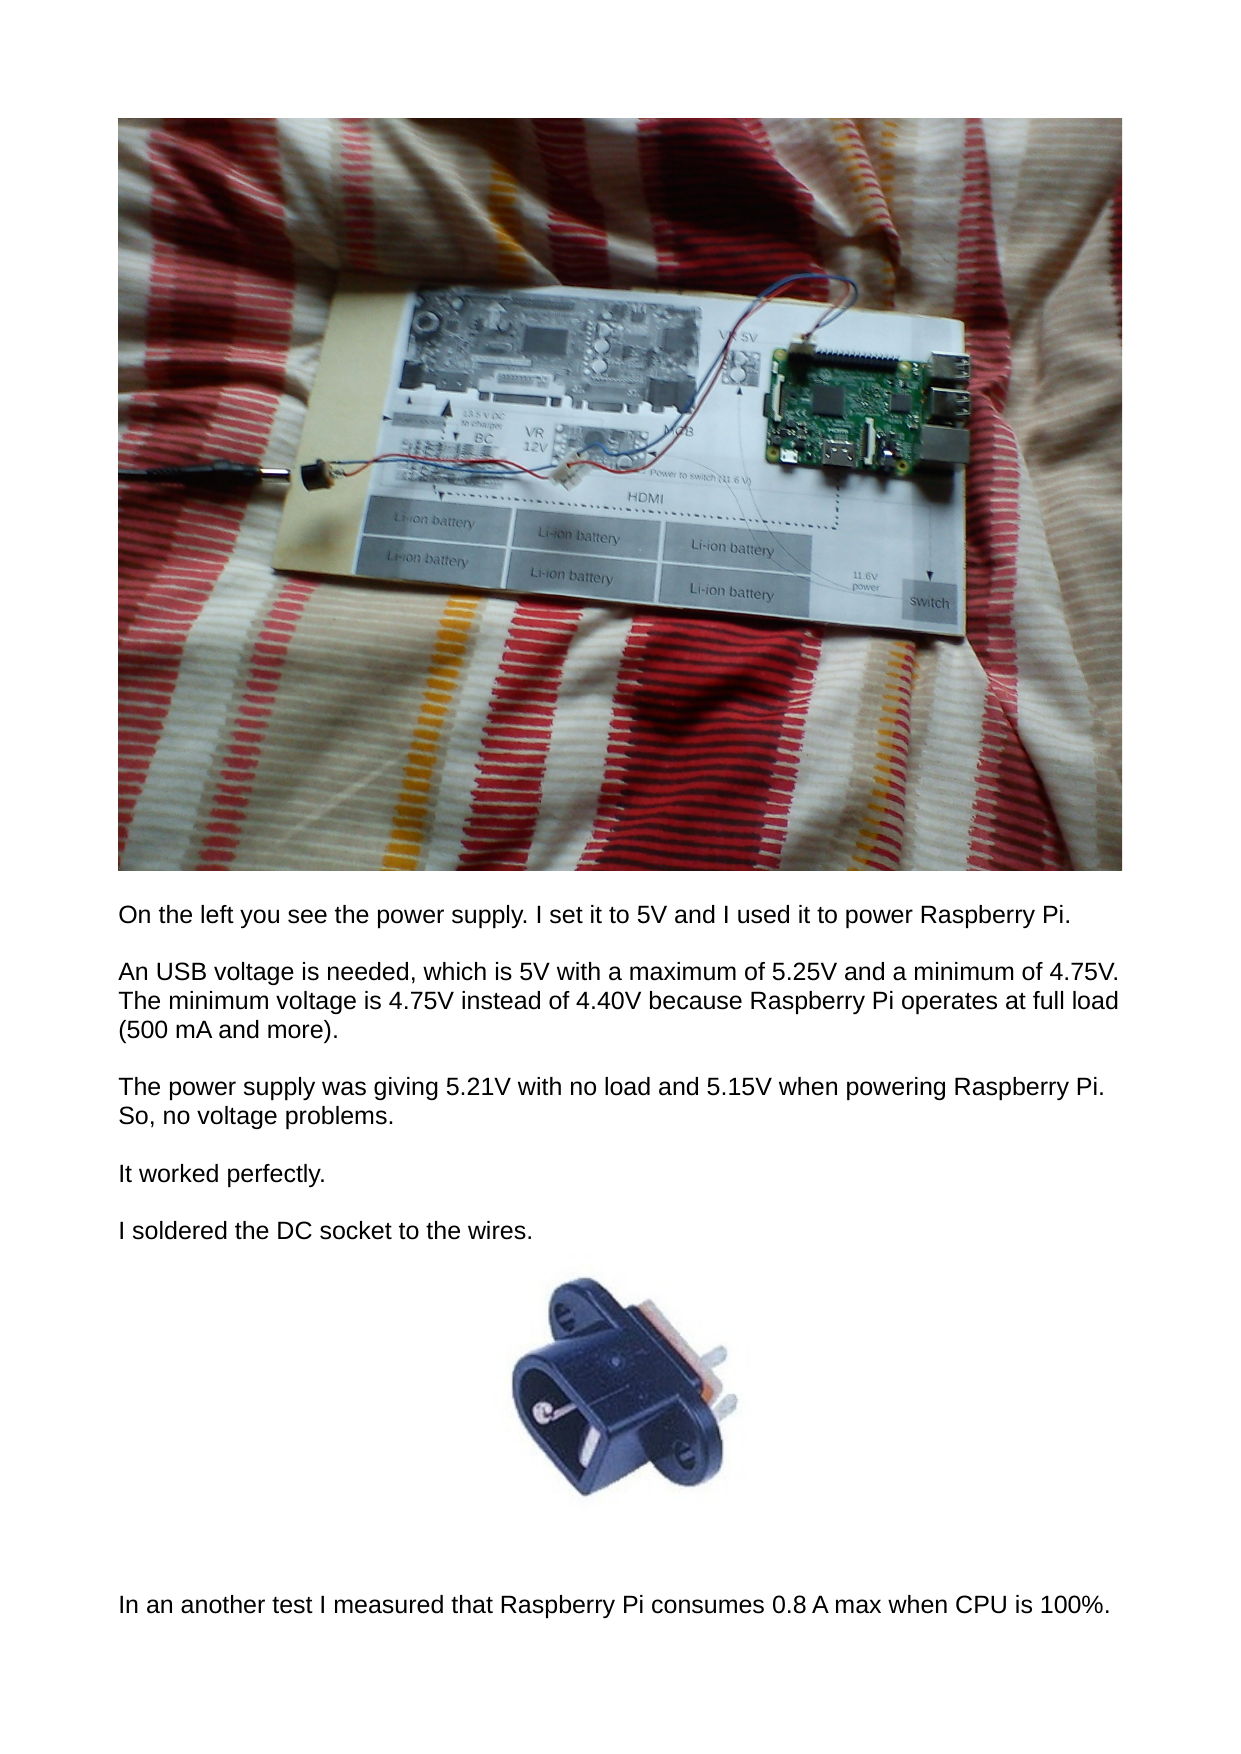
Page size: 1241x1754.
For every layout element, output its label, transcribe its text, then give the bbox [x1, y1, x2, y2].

picture [469, 1244, 771, 1551]
text The power supply was giving 5.21V with no load and 5.15V when powering Raspberry Pi. So, no voltage problems. [118, 1072, 1122, 1130]
picture [118, 118, 1123, 871]
text In an another test I measured that Raspberry Pi consumes 0.8 A max when CPU is 100%. [118, 1590, 1122, 1618]
text I soldered the DC socket to the wires. [118, 1216, 1122, 1245]
text On the left you see the power supply. I set it to 5V and I used it to power Raspberry Pi. [118, 900, 1122, 928]
text An USB voltage is needed, which is 5V with a maximum of 5.25V and a minimum of 4.75V. The minimum voltage is 4.75V instead of 4.40V because Raspberry Pi operates at full load (500 mA and more). [118, 957, 1122, 1043]
text It worked perfectly. [118, 1158, 1122, 1187]
